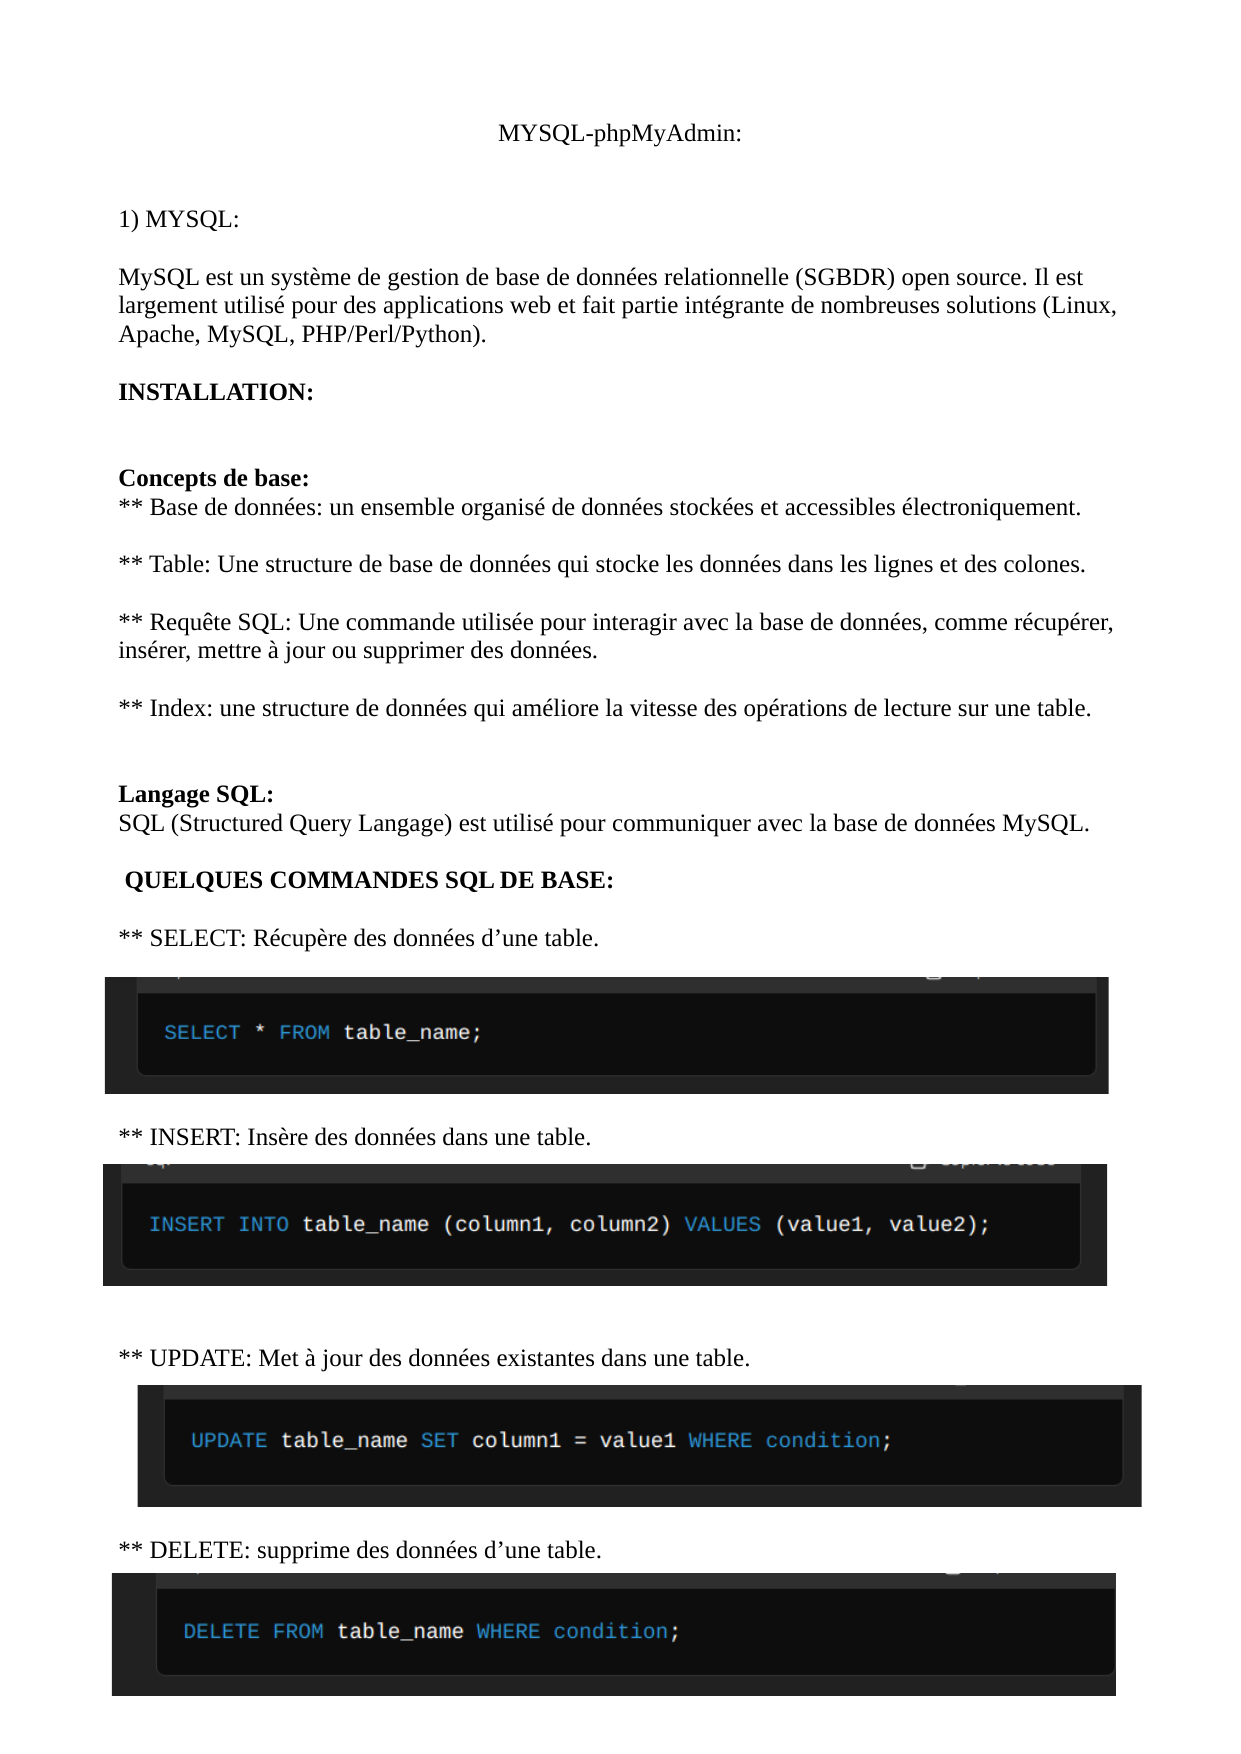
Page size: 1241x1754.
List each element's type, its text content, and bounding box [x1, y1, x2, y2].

text ** DELETE: supprime des données d’une table. [118, 1535, 1122, 1564]
picture [111, 1573, 1116, 1696]
text INSTALLATION: [118, 377, 1122, 406]
picture [137, 1385, 1142, 1507]
text ** INSERT: Insère des données dans une table. [118, 1122, 1122, 1151]
text MYSQL-phpMyAdmin: [118, 118, 1122, 147]
text 1) MYSQL: [118, 204, 1122, 233]
text Langage SQL: [118, 779, 1122, 808]
text SQL (Structured Query Langage) est utilisé pour communiquer avec la base de données MySQL. [118, 808, 1122, 837]
picture [104, 977, 1109, 1094]
text ** Requête SQL: Une commande utilisée pour interagir avec la base de données, comme récupérer, insérer, mettre à jour ou supprimer des données. [118, 607, 1122, 664]
text ** Base de données: un ensemble organisé de données stockées et accessibles électroniquement. [118, 492, 1122, 521]
text ** Index: une structure de données qui améliore la vitesse des opérations de lecture sur une table. [118, 693, 1122, 722]
text ** SELECT: Récupère des données d’une table. [118, 923, 1122, 952]
picture [103, 1164, 1108, 1286]
text ** UPDATE: Met à jour des données existantes dans une table. [118, 1343, 1122, 1372]
text ** Table: Une structure de base de données qui stocke les données dans les lignes et des colones. [118, 549, 1122, 578]
text QUELQUES COMMANDES SQL DE BASE: [118, 866, 1122, 894]
text MySQL est un système de gestion de base de données relationnelle (SGBDR) open source. Il est largement utilisé pour des applications web et fait partie intégrante de nombreuses solutions (Linux, Apache, MySQL, PHP/Perl/Python). [118, 262, 1122, 348]
text Concepts de base: [118, 463, 1122, 492]
